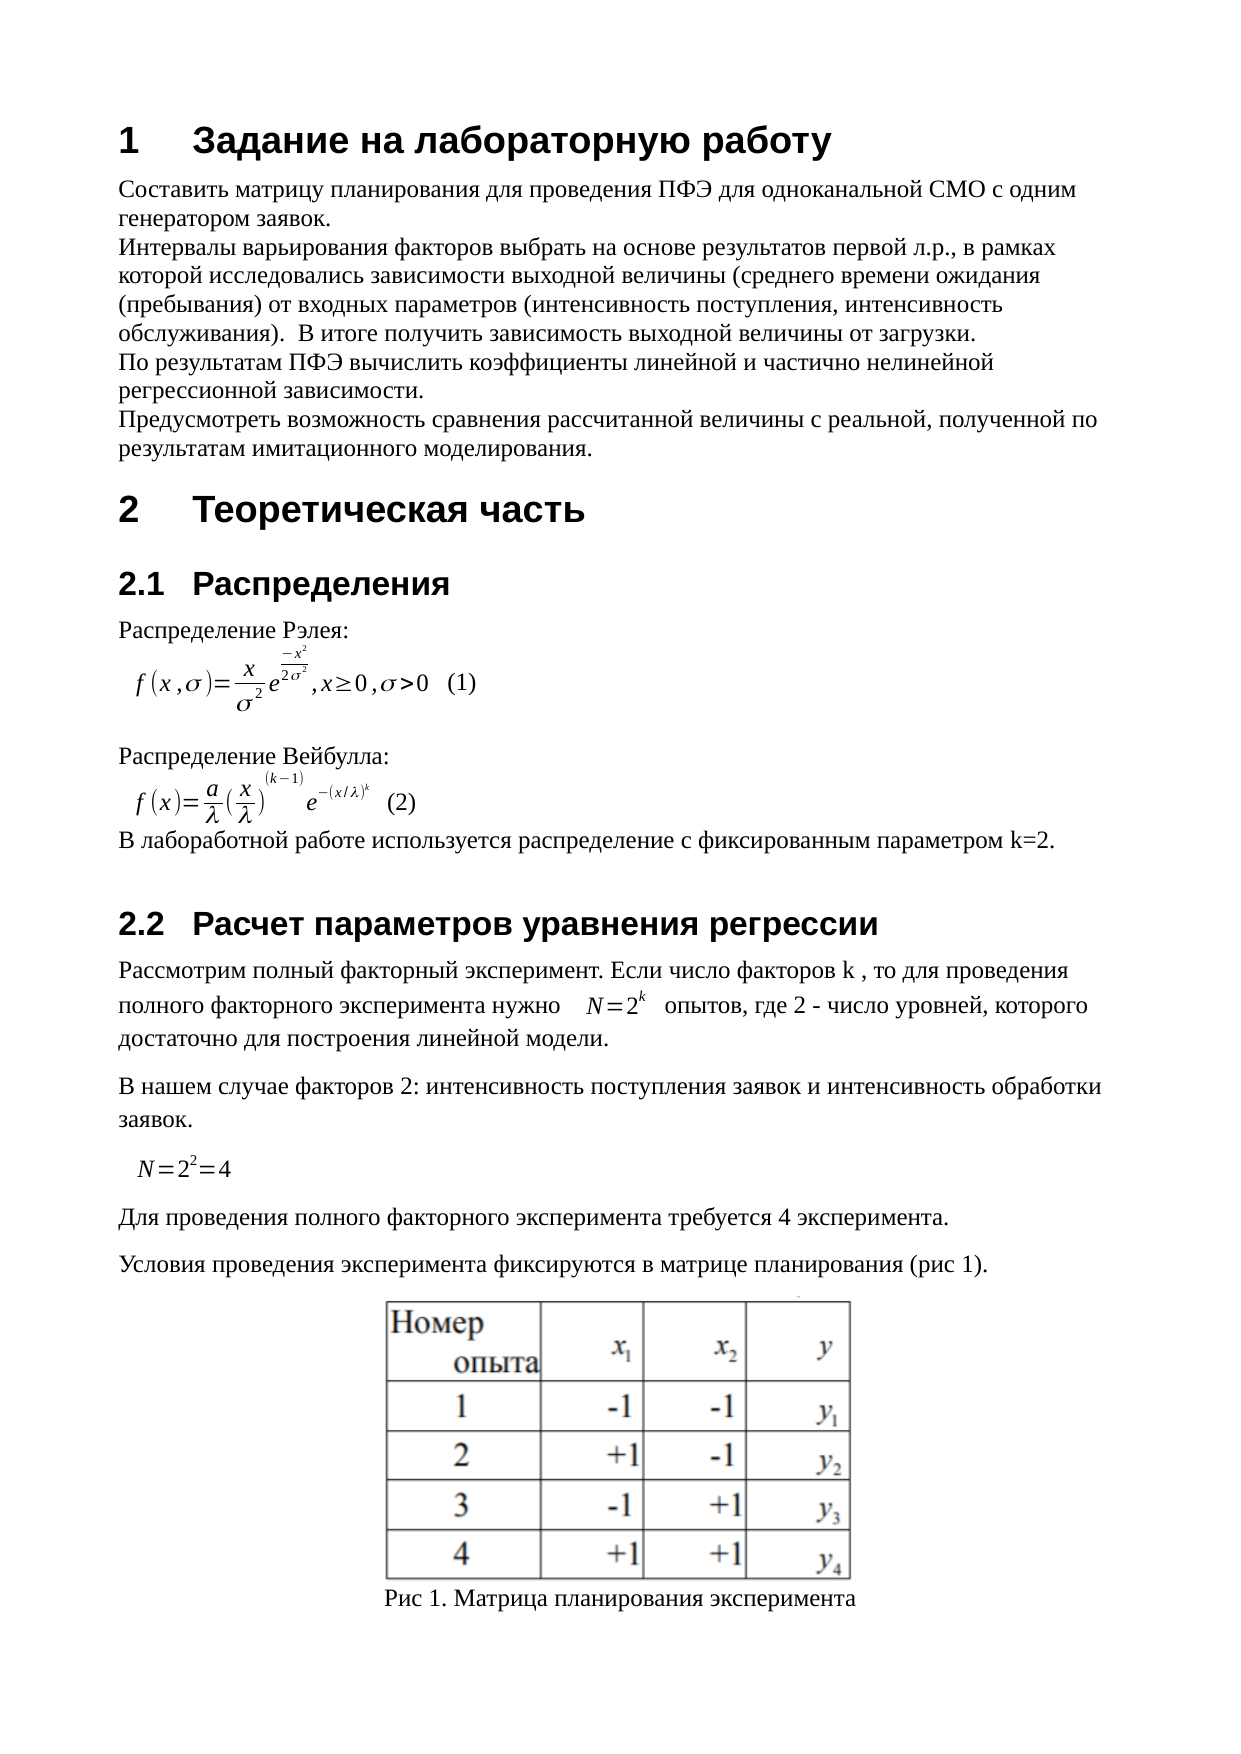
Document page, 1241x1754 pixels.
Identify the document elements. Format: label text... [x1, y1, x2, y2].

text (1) [118, 644, 1122, 713]
text Условия проведения эксперимента фиксируются в матрице планирования (рис 1). [118, 1249, 1122, 1278]
subtitle Задание на лабораторную работу [118, 118, 1122, 162]
text Для проведения полного факторного эксперимента требуется 4 эксперимента. [118, 1202, 1122, 1230]
picture [382, 1296, 858, 1583]
text В нашем случае факторов 2: интенсивность поступления заявок и интенсивность обработки заявок. [118, 1071, 1122, 1133]
text По результатам ПФЭ вычислить коэффициенты линейной и частично нелинейной регрессионной зависимости. [118, 347, 1122, 404]
text Распределение Рэлея: [118, 615, 1122, 644]
text Предусмотреть возможность сравнения рассчитанной величины с реальной, полученной по результатам имитационного моделирования. [118, 404, 1122, 462]
text В лабоработной работе используется распределение с фиксированным параметром k=2. [118, 825, 1122, 854]
text Составить матрицу планирования для проведения ПФЭ для одноканальной СМО с одним генератором заявок. [118, 174, 1122, 232]
subtitle Теоретическая часть [118, 487, 1122, 530]
text Распределение Вейбулла: [118, 741, 1122, 770]
text Рассмотрим полный факторный эксперимент. Если число факторов k , то для проведения полного факторного эксперимента нужно опытов, где 2 - число уровней, которого достаточно для построения линейной модели. [118, 955, 1122, 1052]
subtitle Расчет параметров уравнения регрессии [118, 904, 1122, 942]
table_header Рис 1. Матрица планирования эксперимента [118, 1297, 1122, 1611]
text (2) [118, 770, 1122, 825]
subtitle Распределения [118, 564, 1122, 602]
text Интервалы варьирования факторов выбрать на основе результатов первой л.р., в рамках которой исследовались зависимости выходной величины (среднего времени ожидания (пребывания) от входных параметров (интенсивность поступления, интенсивность обслуживания). В итоге получить зависимость выходной величины от загрузки. [118, 232, 1122, 347]
